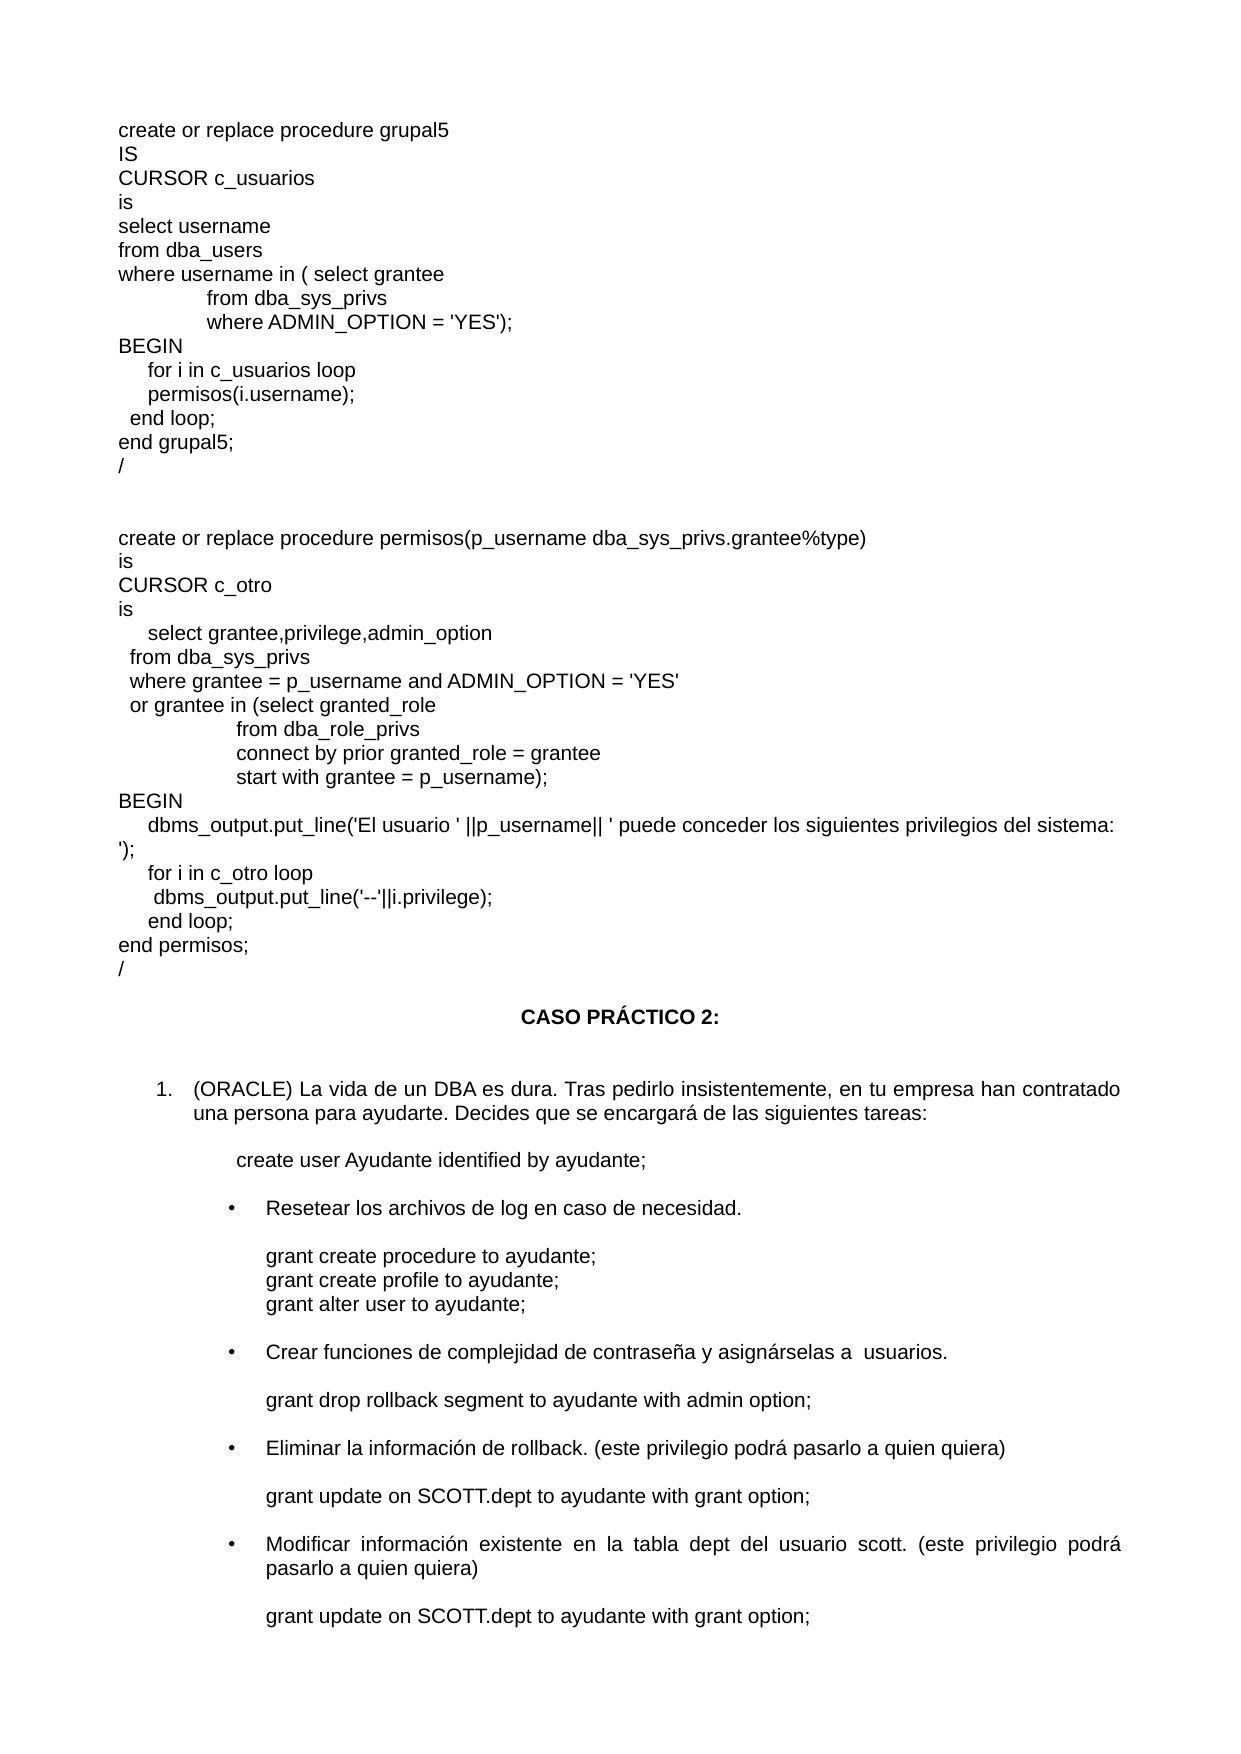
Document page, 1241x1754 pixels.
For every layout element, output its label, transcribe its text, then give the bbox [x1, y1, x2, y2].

text create user Ayudante identified by ayudante; [118, 1148, 1122, 1172]
text grant update on SCOTT.dept to ayudante with grant option; [228, 1484, 1122, 1508]
list Eliminar la información de rollback. (este privilegio podrá pasarlo a quien quiera) [228, 1436, 1122, 1460]
text CASO PRÁCTICO 2: [118, 1004, 1122, 1028]
text grant update on SCOTT.dept to ayudante with grant option; [228, 1604, 1122, 1628]
list (ORACLE) La vida de un DBA es dura. Tras pedirlo insistentemente, en tu empresa han contratado una persona para ayudarte. Decides que se encargará de las siguientes tareas: [156, 1076, 1122, 1124]
list Crear funciones de complejidad de contraseña y asignárselas a usuarios. [228, 1340, 1122, 1364]
text grant drop rollback segment to ayudante with admin option; [228, 1388, 1122, 1412]
list Modificar información existente en la tabla dept del usuario scott. (este privilegio podrá pasarlo a quien quiera) [228, 1532, 1122, 1580]
text grant create procedure to ayudante; grant create profile to ayudante; grant alter user to ayudante; [228, 1244, 1122, 1316]
list Resetear los archivos de log en caso de necesidad. [228, 1196, 1122, 1220]
text create or replace procedure grupal5 IS CURSOR c_usuarios is select username from dba_users where username in ( select grantee from dba_sys_privs where ADMIN_OPTION = 'YES'); BEGIN for i in c_usuarios loop permisos(i.username); end loop; end grupal5; / create or replace procedure permisos(p_username dba_sys_privs.grantee%type) is CURSOR c_otro is select grantee,privilege,admin_option from dba_sys_privs where grantee = p_username and ADMIN_OPTION = 'YES' or grantee in (select granted_role from dba_role_privs connect by prior granted_role = grantee start with grantee = p_username); BEGIN dbms_output.put_line('El usuario ' ||p_username|| ' puede conceder los siguientes privilegios del sistema: '); for i in c_otro loop dbms_output.put_line('--'||i.privilege); end loop; end permisos; / [118, 118, 1122, 981]
